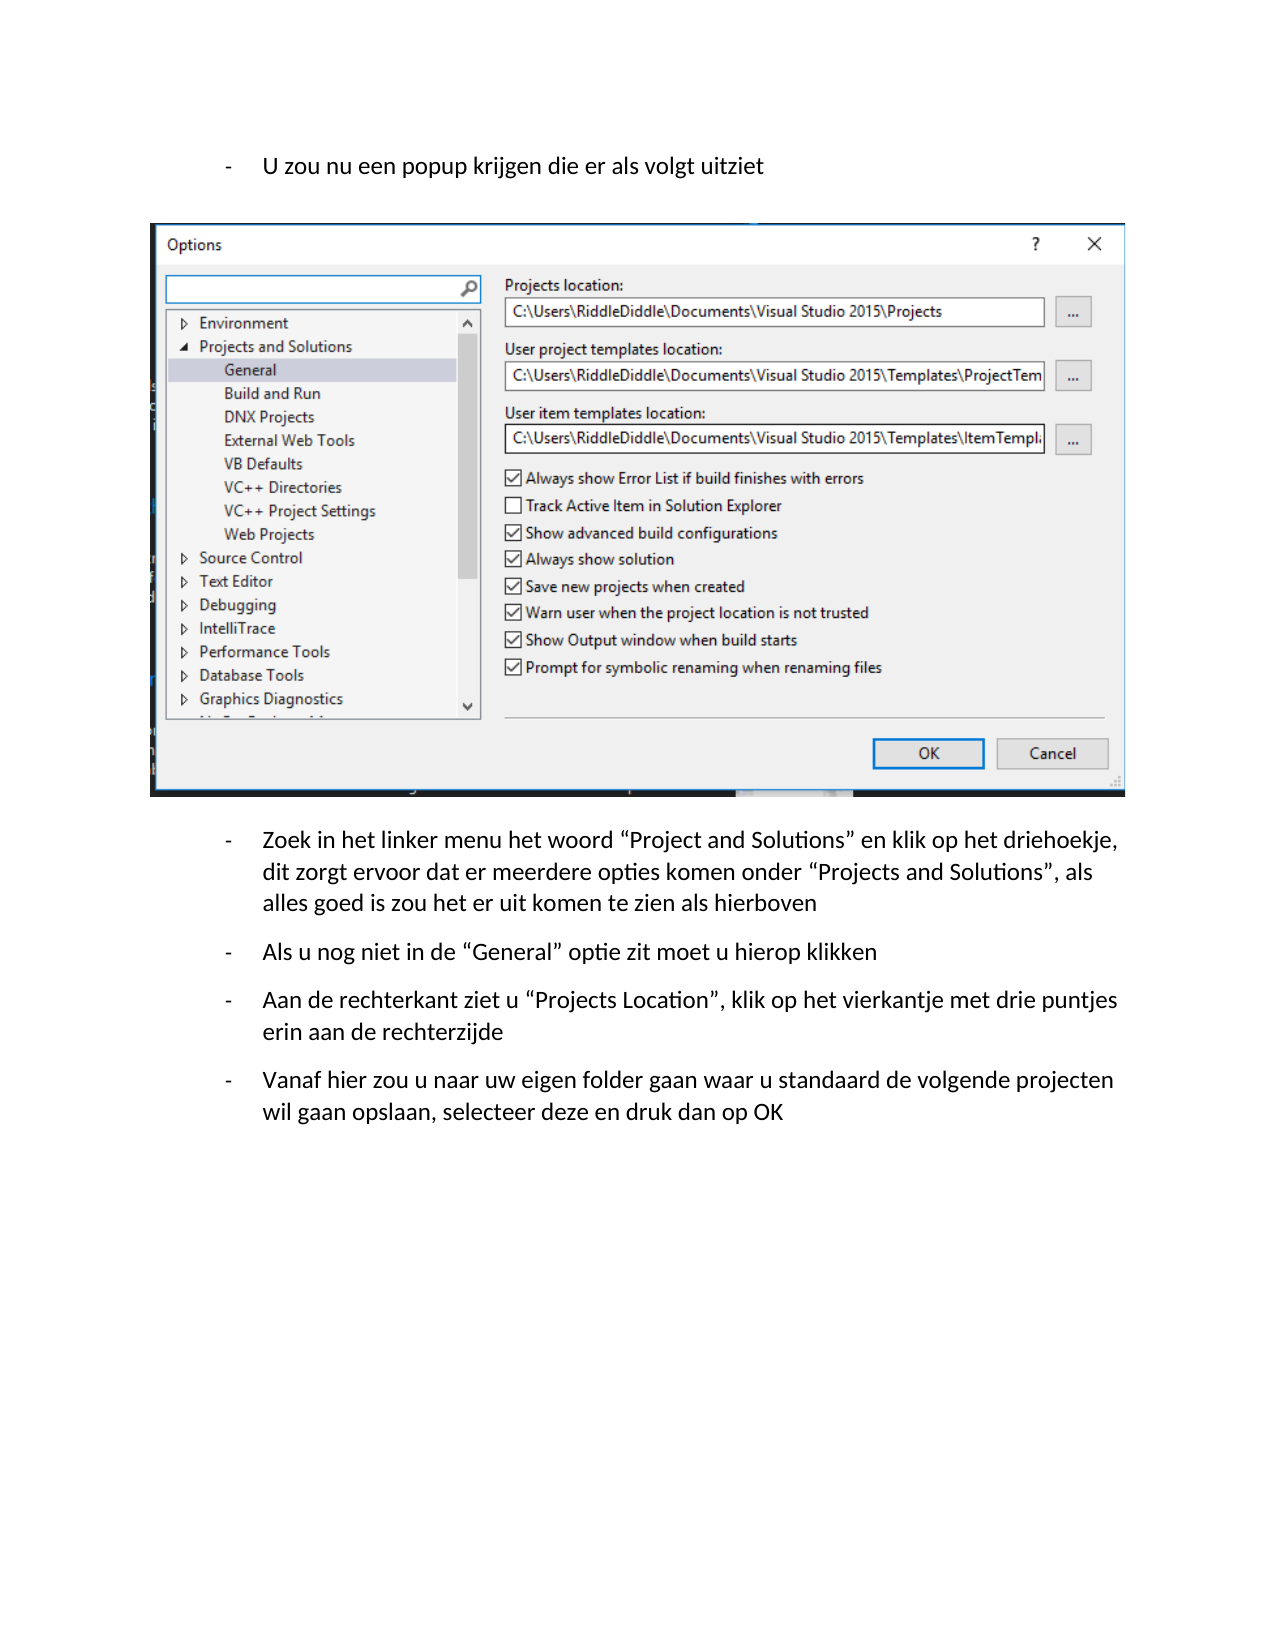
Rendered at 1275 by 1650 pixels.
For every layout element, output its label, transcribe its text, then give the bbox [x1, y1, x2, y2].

list Als u nog niet in de “General” optie zit moet u hierop klikken [225, 936, 1125, 966]
list Vanaf hier zou u naar uw eigen folder gaan waar u standaard de volgende projecten wil gaan opslaan, selecteer deze en druk dan op OK [225, 1064, 1125, 1126]
list Aan de rechterkant ziet u “Projects Location”, klik op het vierkantje met drie puntjes erin aan de rechterzijde [225, 984, 1125, 1046]
list Zoek in het linker menu het woord “Project and Solutions” en klik op het driehoekje, dit zorgt ervoor dat er meerdere opties komen onder “Projects and Solutions”, als alles goed is zou het er uit komen te zien als hierboven [225, 824, 1125, 918]
list U zou nu een popup krijgen die er als volgt uitziet [225, 150, 1125, 181]
